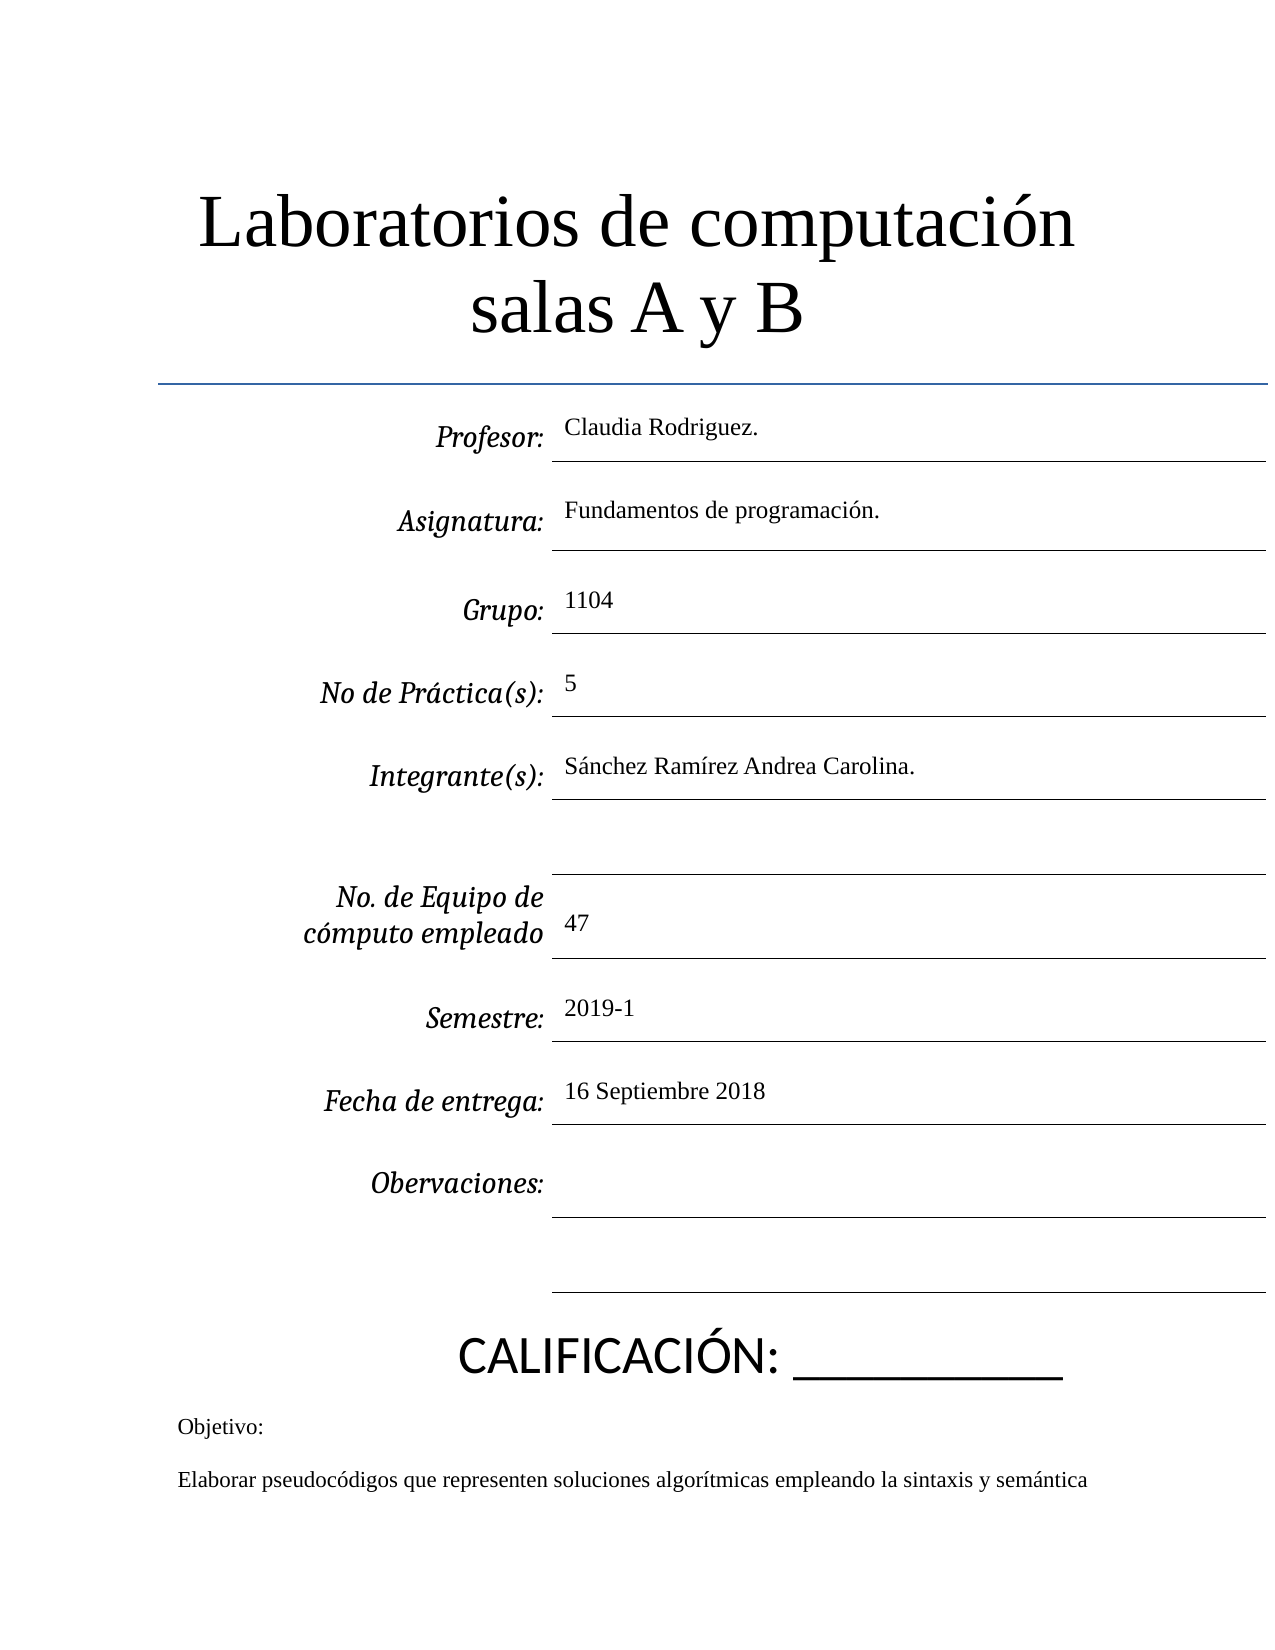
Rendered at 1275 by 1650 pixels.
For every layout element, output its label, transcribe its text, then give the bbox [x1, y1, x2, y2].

text Laboratorios de computación [177, 176, 1098, 263]
table_cell No de Práctica(s): [177, 633, 552, 716]
table_cell Asignatura: [177, 461, 552, 550]
text salas A y B [177, 263, 1098, 349]
table_cell [552, 800, 1266, 873]
table_cell Fecha de entrega: [177, 1041, 552, 1123]
table_header [552, 378, 1266, 383]
table_cell Obervaciones: [177, 1124, 552, 1217]
text CALIFICACIÓN: __________ [177, 1321, 1098, 1387]
table_cell [552, 1218, 1266, 1292]
text Objetivo: [177, 1413, 1098, 1440]
table_header Claudia Rodriguez. [552, 385, 1266, 461]
table_cell Semestre: [177, 958, 552, 1041]
table_cell 2019-1 [552, 959, 1266, 1041]
table_header [177, 378, 552, 383]
table_cell [552, 1125, 1266, 1217]
table_cell Fundamentos de programación. [552, 462, 1266, 550]
table_cell 16 Septiembre 2018 [552, 1042, 1266, 1123]
table_cell Integrante(s): [177, 716, 552, 798]
table_cell [177, 799, 552, 873]
table_cell 47 [552, 875, 1266, 958]
table_cell Grupo: [177, 550, 552, 633]
table_cell [177, 1217, 552, 1292]
table_cell No. de Equipo de cómputo empleado [177, 874, 552, 958]
table_cell 5 [552, 634, 1266, 716]
table_header Profesor: [177, 385, 552, 461]
table_cell 1104 [552, 551, 1266, 633]
text Elaborar pseudocódigos que representen soluciones algorítmicas empleando la sintaxis y semántica [177, 1466, 1098, 1492]
table_cell Sánchez Ramírez Andrea Carolina. [552, 717, 1266, 798]
